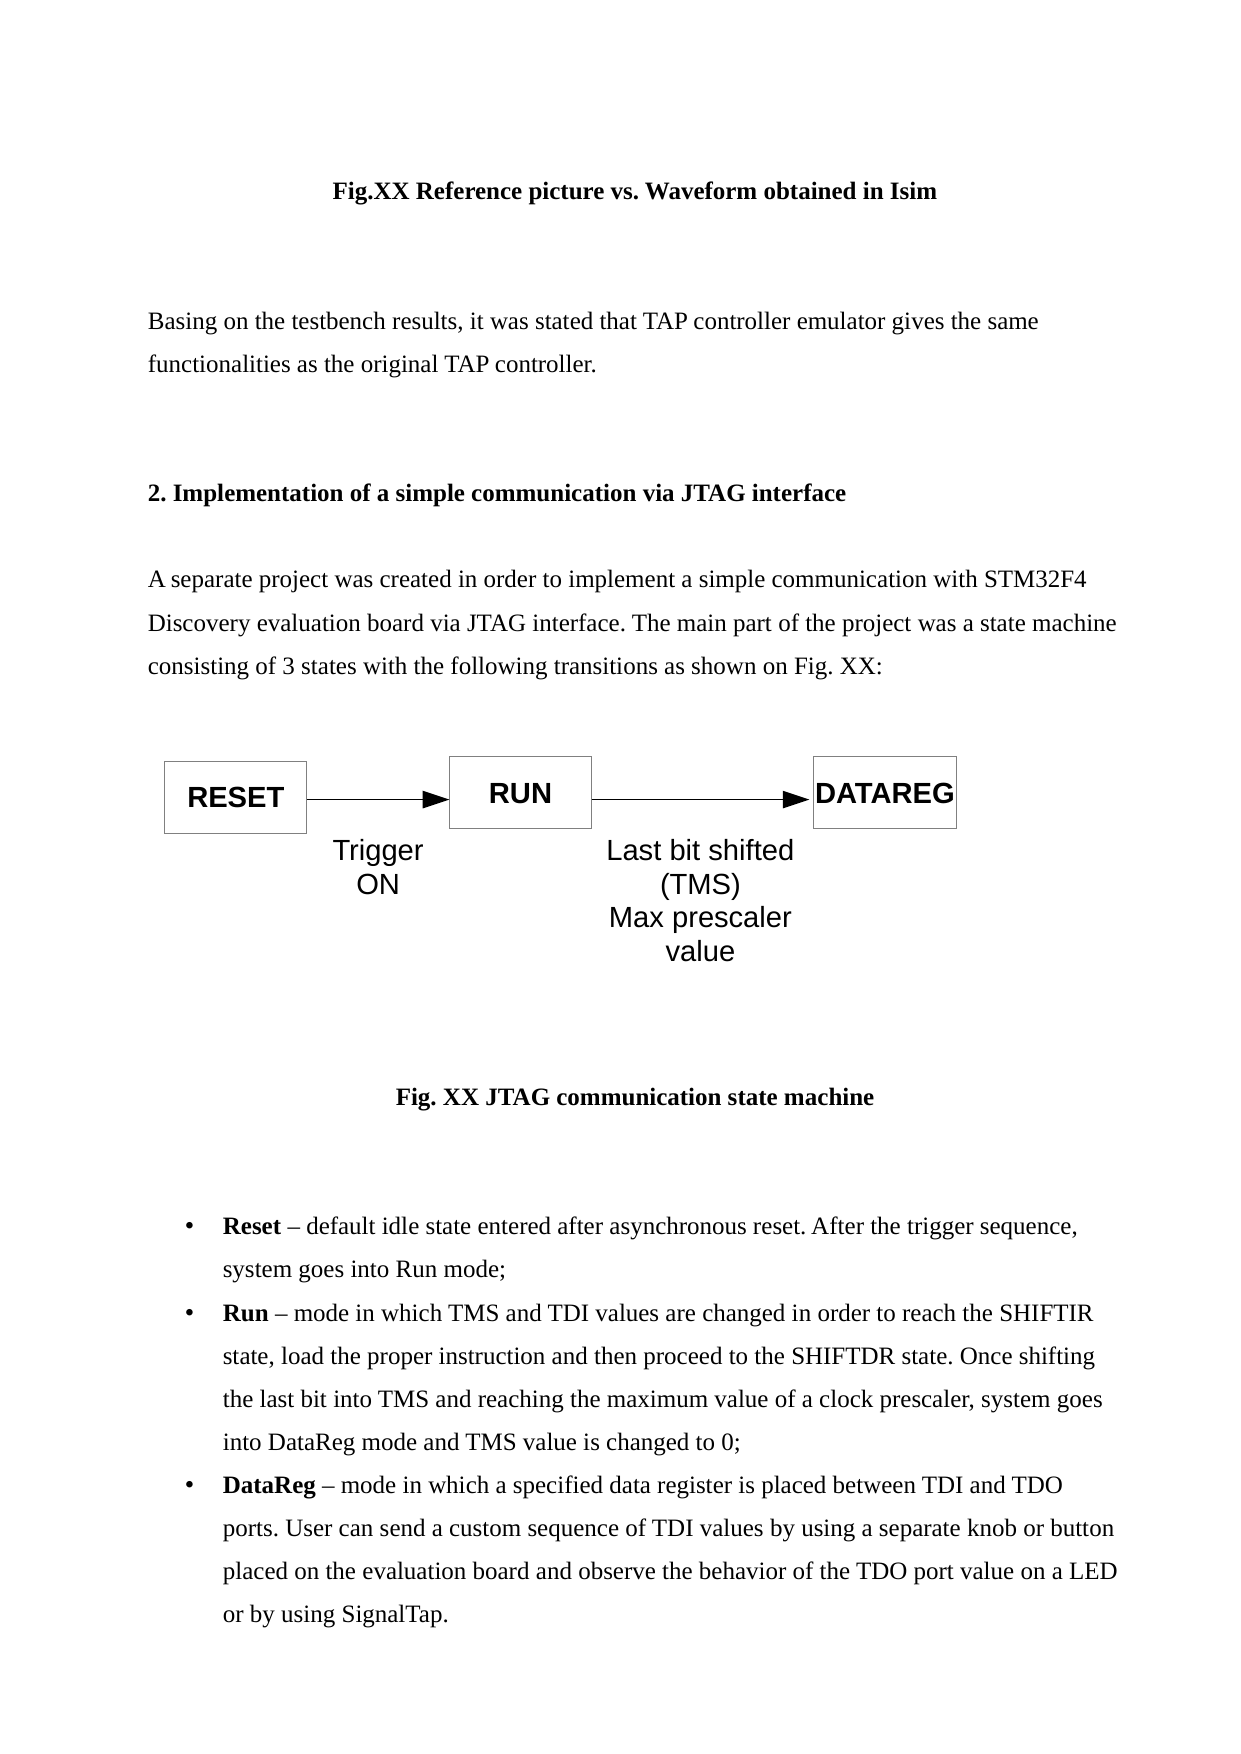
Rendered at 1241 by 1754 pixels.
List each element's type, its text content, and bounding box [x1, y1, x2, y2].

text 2. Implementation of a simple communication via JTAG interface [148, 478, 1122, 507]
list Reset – default idle state entered after asynchronous reset. After the trigger sequence, system goes into Run mode; [185, 1211, 1122, 1283]
text Fig.XX Reference picture vs. Waveform obtained in Isim [148, 176, 1122, 205]
text A separate project was created in order to implement a simple communication with STM32F4 Discovery evaluation board via JTAG interface. The main part of the project was a state machine consisting of 3 states with the following transitions as shown on Fig. XX: [148, 564, 1122, 679]
list Run – mode in which TMS and TDI values are changed in order to reach the SHIFTIR state, load the proper instruction and then proceed to the SHIFTDR state. Once shifting the last bit into TMS and reaching the maximum value of a clock prescaler, system goes into DataReg mode and TMS value is changed to 0; [185, 1298, 1122, 1456]
list DataReg – mode in which a specified data register is placed between TDI and TDO ports. User can send a custom sequence of TDI values by using a separate knob or button placed on the evaluation board and observe the behavior of the TDO port value on a LED or by using SignalTap. [185, 1470, 1122, 1628]
text Fig. XX JTAG communication state machine [148, 1082, 1122, 1111]
text Basing on the testbench results, it was stated that TAP controller emulator gives the same functionalities as the original TAP controller. [148, 306, 1122, 378]
